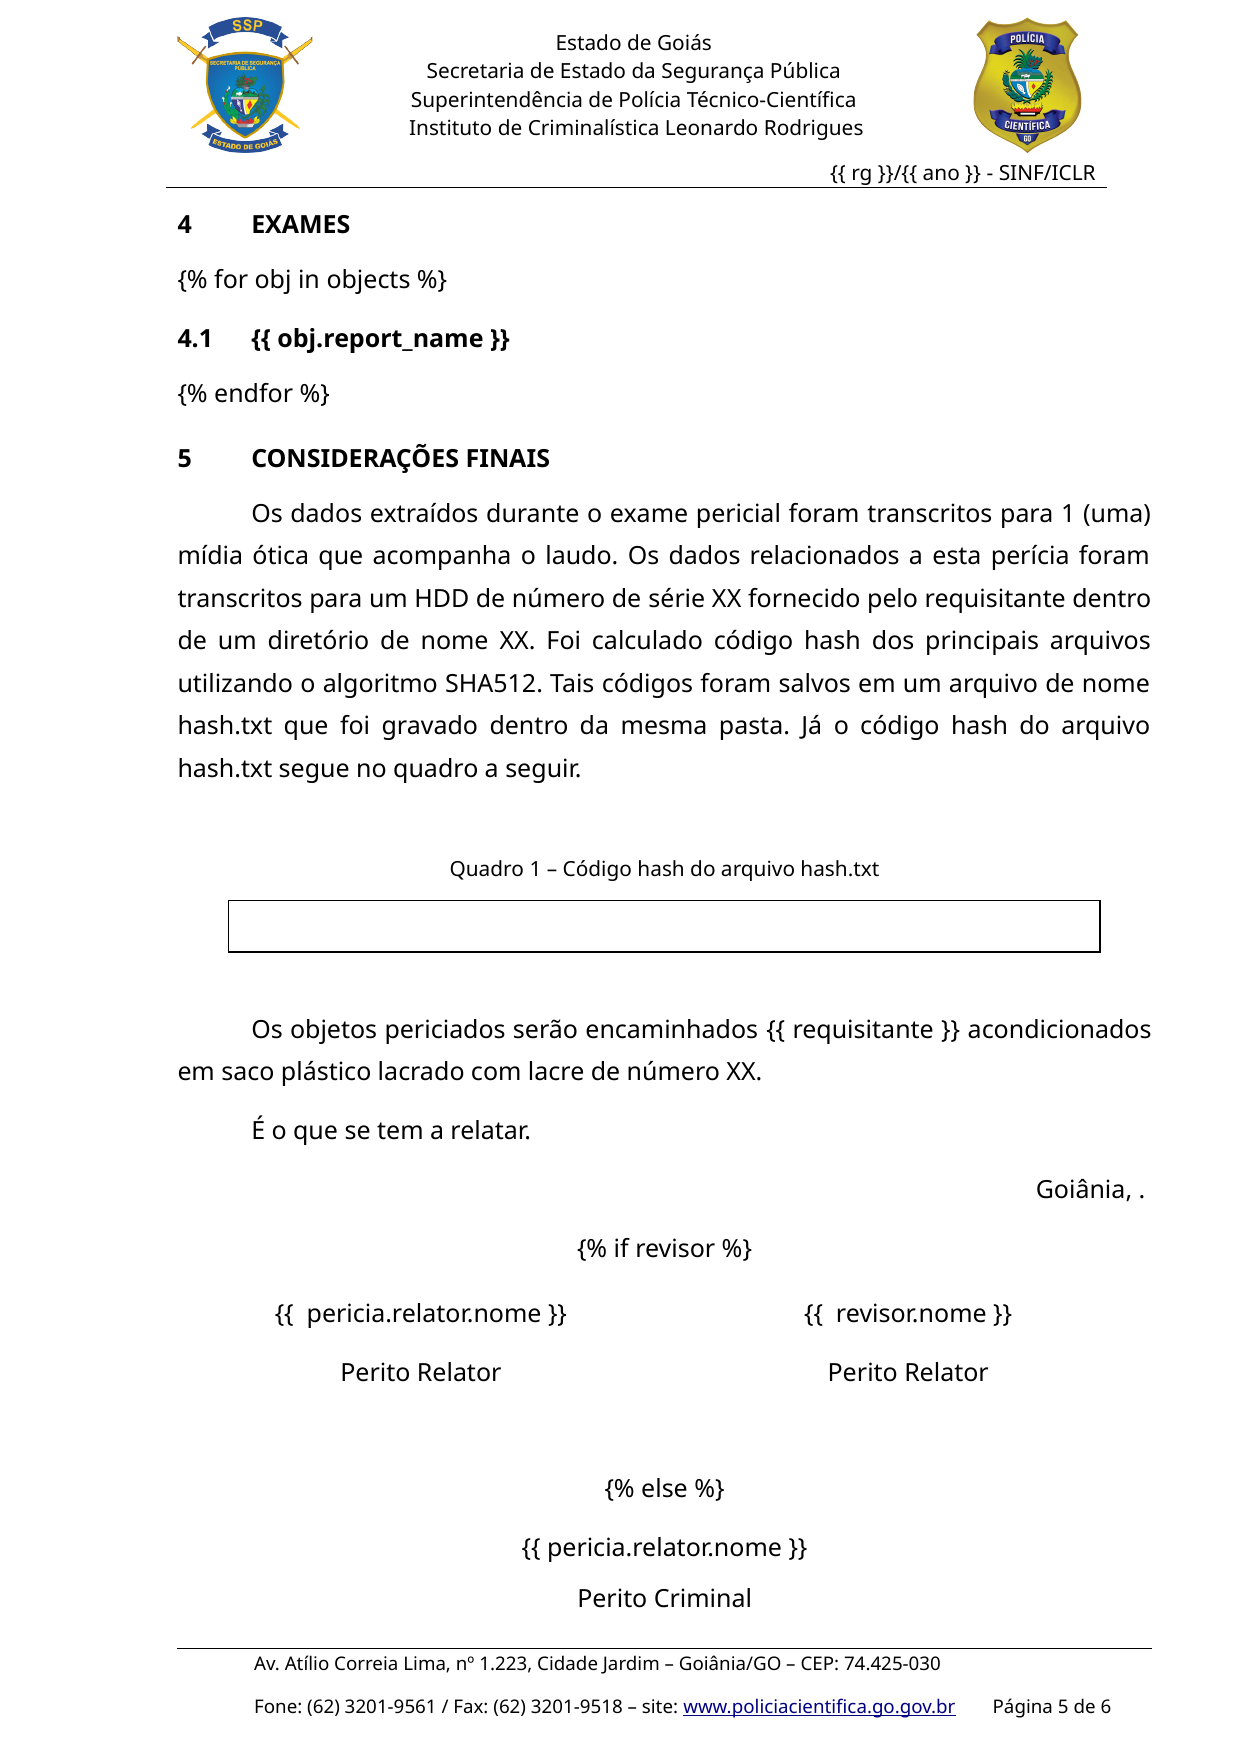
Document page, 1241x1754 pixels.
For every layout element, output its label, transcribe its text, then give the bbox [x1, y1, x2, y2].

table_header {{ pericia.relator.nome }} Perito Relator [177, 1290, 664, 1412]
text {{ pericia.relator.nome }} [177, 1530, 1152, 1564]
text {% for obj in objects %} [177, 262, 1152, 296]
text {% else %} [177, 1471, 1152, 1505]
text É o que se tem a relatar. [177, 1113, 1152, 1147]
text Perito Criminal [177, 1581, 1152, 1615]
subtitle {{ obj.report_name }} [177, 321, 1152, 355]
text {% if revisor %} [177, 1231, 1152, 1265]
text Os dados extraídos durante o exame pericial foram transcritos para 1 (uma) mídia ótica que acompanha o laudo. Os dados relacionados a esta perícia foram transcritos para um HDD de número de série XX fornecido pelo requisitante dentro de um diretório de nome XX. Foi calculado código hash dos principais arquivos utilizando o algoritmo SHA512. Tais códigos foram salvos em um arquivo de nome hash.txt que foi gravado dentro da mesma pasta. Já o código hash do arquivo hash.txt segue no quadro a seguir. [177, 495, 1152, 784]
text Goiânia, . [177, 1172, 1152, 1206]
picture [177, 17, 313, 153]
subtitle EXAMES [177, 207, 1152, 241]
picture [973, 17, 1082, 153]
text Os objetos periciados serão encaminhados {{ requisitante }} acondicionados em saco plástico lacrado com lacre de número XX. [177, 1011, 1152, 1088]
table_header Quadro 1 – Código hash do arquivo hash.txt [229, 855, 1100, 900]
subtitle CONSIDERAÇÕES FINAIS [177, 441, 1152, 474]
table_header {{ revisor.nome }} Perito Relator [664, 1290, 1152, 1412]
table_cell [229, 901, 1099, 951]
text {% endfor %} [177, 376, 1152, 409]
